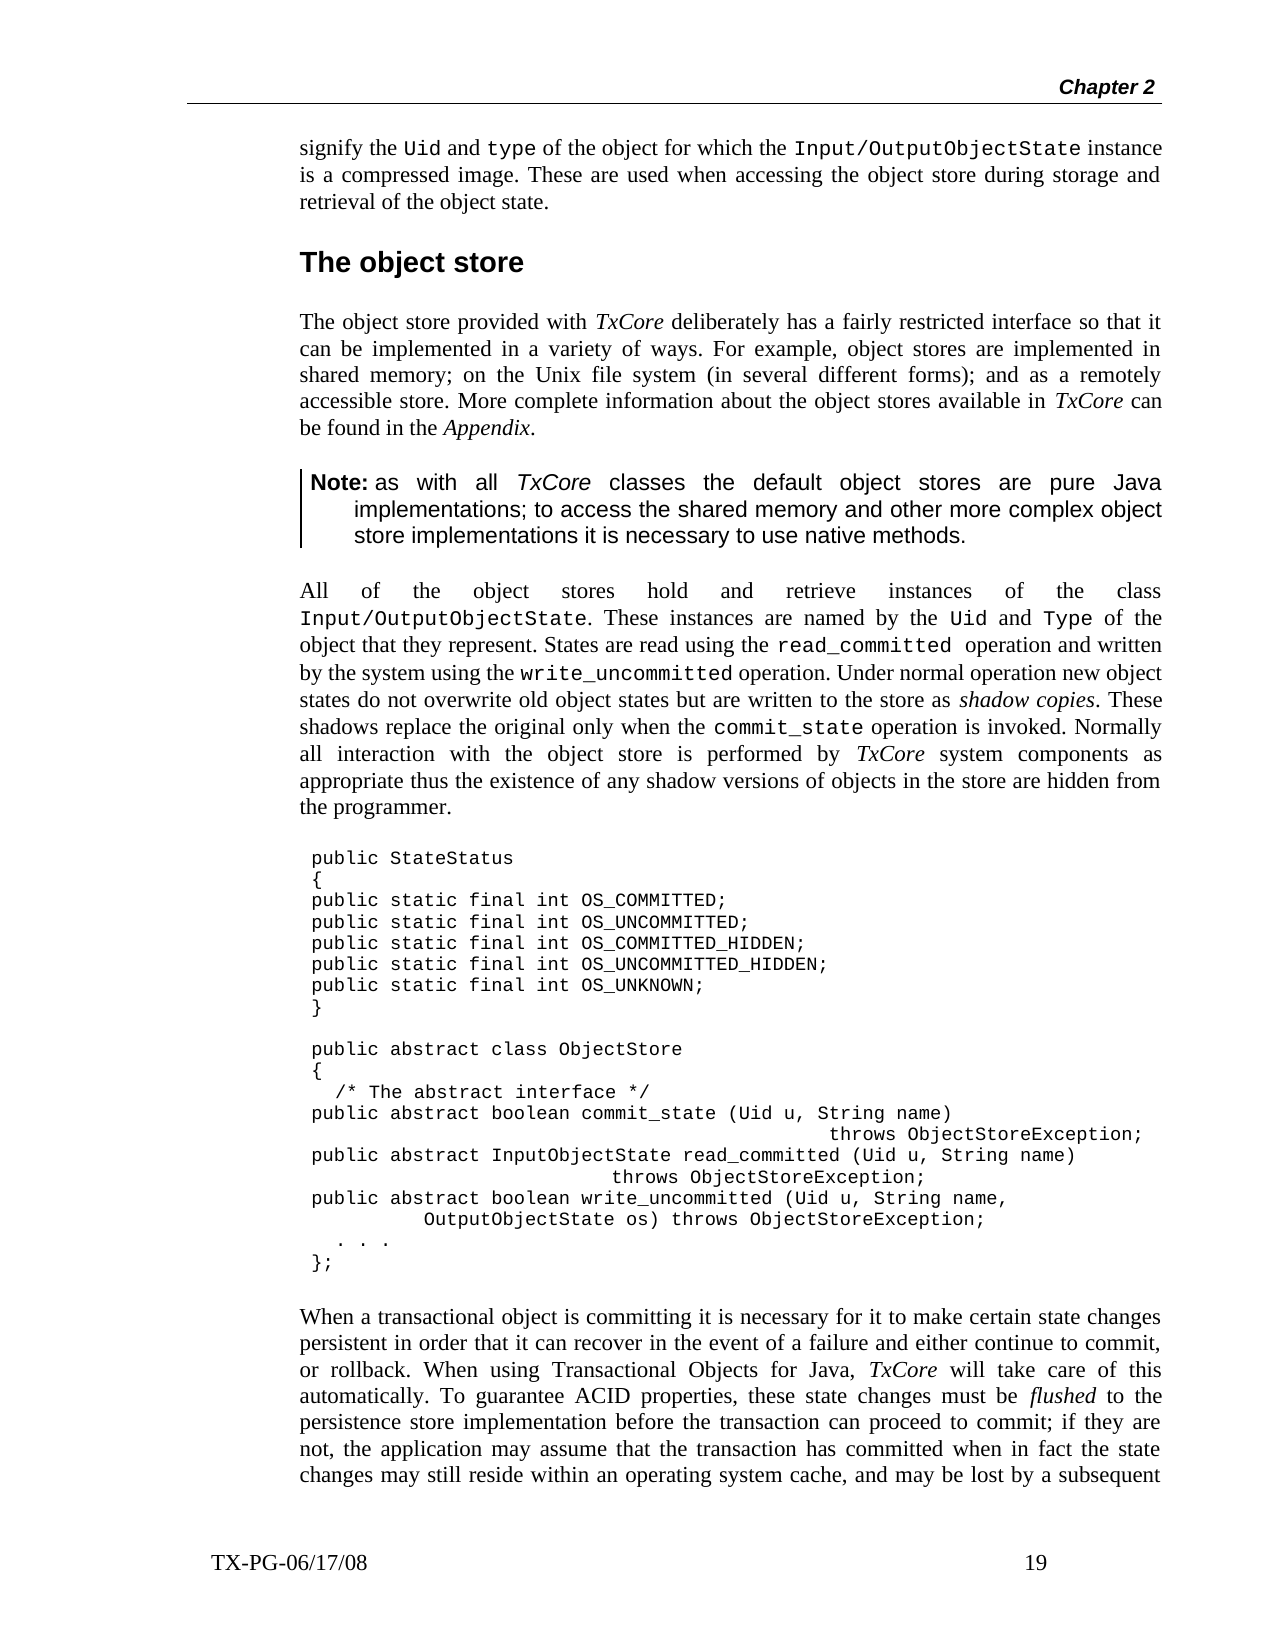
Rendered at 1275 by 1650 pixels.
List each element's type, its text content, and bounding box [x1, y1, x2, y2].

subtitle The object store [299, 246, 1162, 279]
text All of the object stores hold and retrieve instances of the class Input/OutputObjectState. These instances are named by the Uid and Type of the object that they represent. States are read using the read_committed operation and written by the system using the write_uncommitted operation. Under normal operation new object states do not overwrite old object states but are written to the store as shadow copies. These shadows replace the original only when the commit_state operation is invoked. Normally all interaction with the object store is performed by TxCore system components as appropriate thus the existence of any shadow versions of objects in the store are hidden from the programmer. [299, 577, 1162, 819]
text signify the Uid and type of the object for which the Input/OutputObjectState instance is a compressed image. These are used when accessing the object store during storage and retrieval of the object state. [299, 134, 1162, 214]
text The object store provided with TxCore deliberately has a fairly restricted interface so that it can be implemented in a variety of ways. For example, object stores are implemented in shared memory; on the Unix file system (in several different forms); and as a remotely accessible store. More complete information about the object stores available in TxCore can be found in the Appendix. [299, 308, 1162, 440]
text When a transactional object is committing it is necessary for it to make certain state changes persistent in order that it can recover in the event of a failure and either continue to commit, or rollback. When using Transactional Objects for Java, TxCore will take care of this automatically. To guarantee ACID properties, these state changes must be flushed to the persistence store implementation before the transaction can proceed to commit; if they are not, the application may assume that the transaction has committed when in fact the state changes may still reside within an operating system cache, and may be lost by a subsequent [299, 1303, 1162, 1487]
text public StateStatus { public static final int OS_COMMITTED; public static final int OS_UNCOMMITTED; public static final int OS_COMMITTED_HIDDEN; public static final int OS_UNCOMMITTED_HIDDEN; public static final int OS_UNKNOWN; } public abstract class ObjectStore { /* The abstract interface */ public abstract boolean commit_state (Uid u, String name) throws ObjectStoreException; public abstract InputObjectState read_committed (Uid u, String name) throws ObjectStoreException; public abstract boolean write_uncommitted (Uid u, String name, OutputObjectState os) throws ObjectStoreException; . . . }; [311, 849, 1162, 1274]
list as with all TxCore classes the default object stores are pure Java implementations; to access the shared memory and other more complex object store implementations it is necessary to use native methods. [302, 469, 1162, 548]
